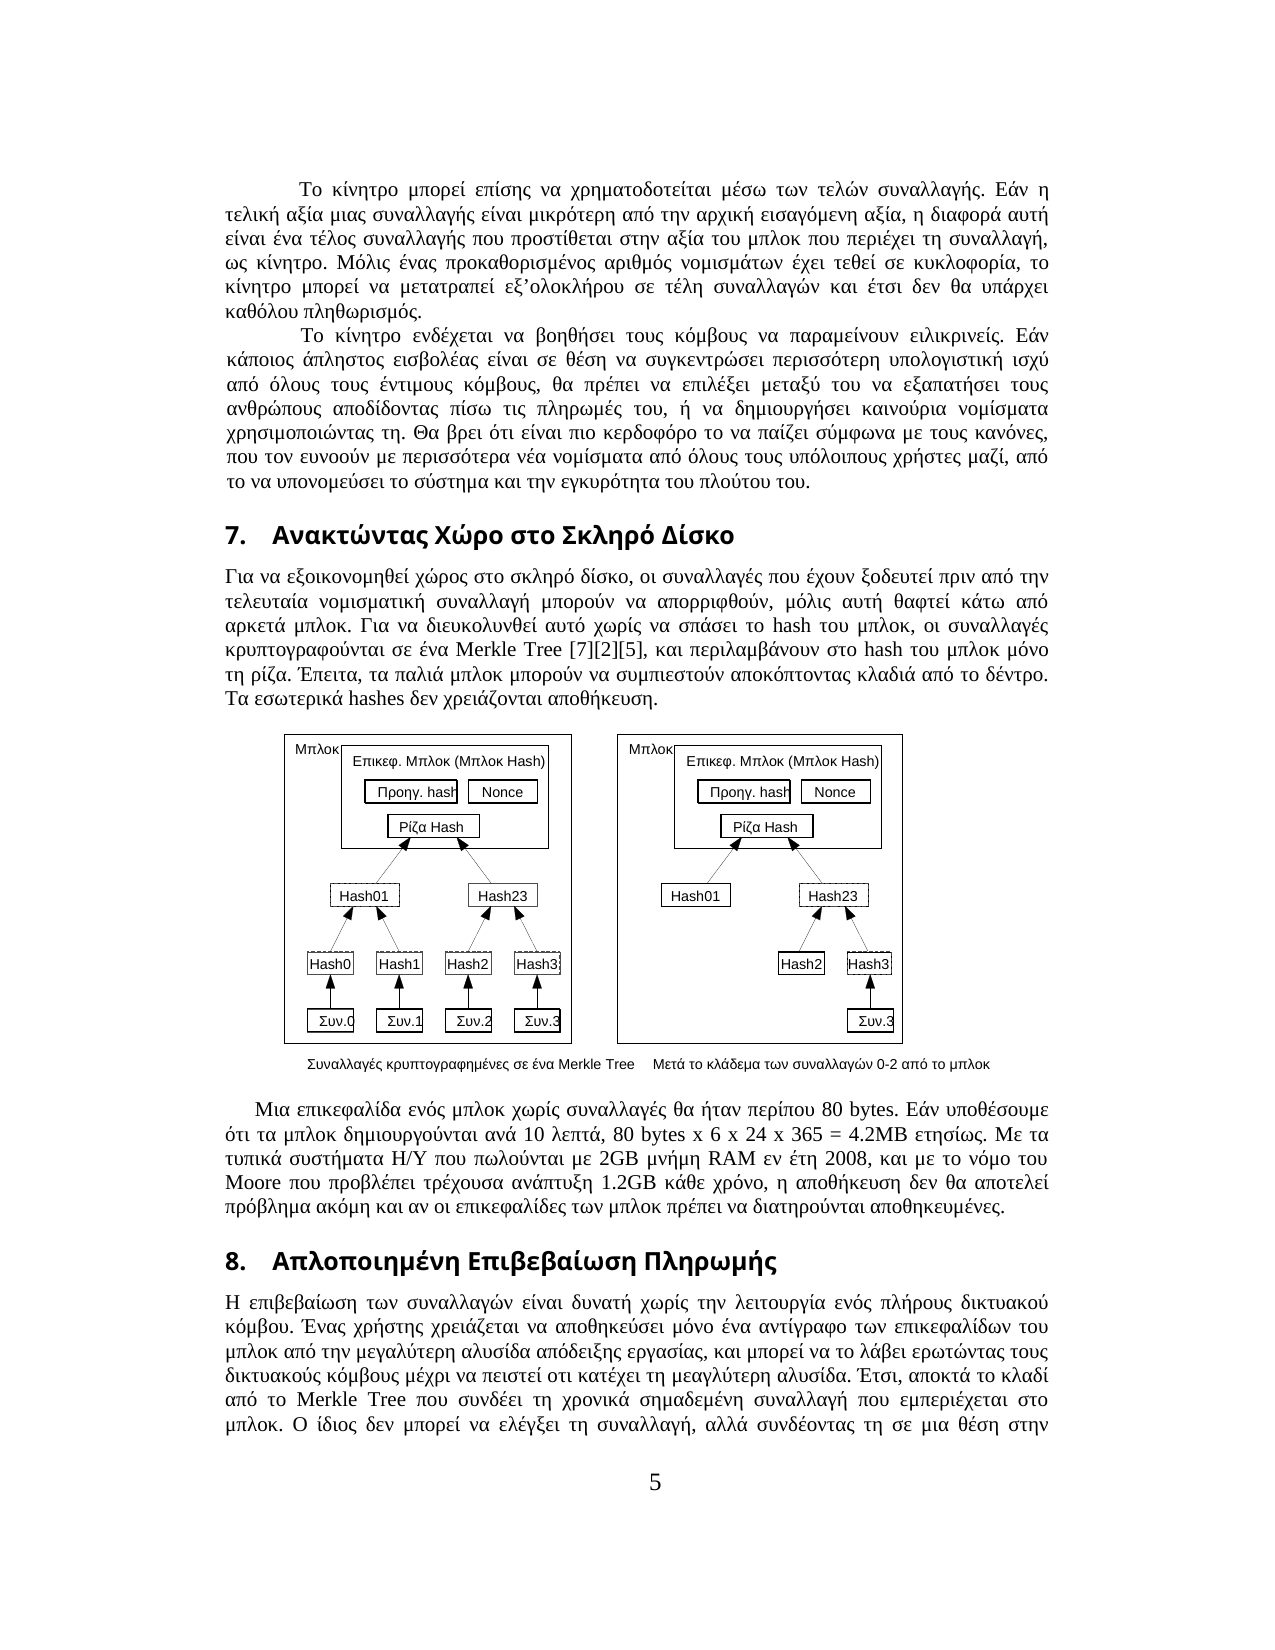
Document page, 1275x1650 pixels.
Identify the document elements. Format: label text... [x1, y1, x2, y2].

text Το κίνητρο μπορεί επίσης να χρηματοδοτείται μέσω των τελών συναλλαγής. Εάν η τελική αξία μιας συναλλαγής είναι μικρότερη από την αρχική εισαγόμενη αξία, η διαφορά αυτή είναι ένα τέλος συναλλαγής που προστίθεται στην αξία του μπλοκ που περιέχει τη συναλλαγή, ως κίνητρο. Μόλις ένας προκαθορισμένος αριθμός νομισμάτων έχει τεθεί σε κυκλοφορία, το κίνητρο μπορεί να μετατραπεί εξ’ολοκλήρου σε τέλη συναλλαγών και έτσι δεν θα υπάρχει καθόλου πληθωρισμός. [225, 177, 1050, 323]
text Το κίνητρο ενδέχεται να βοηθήσει τους κόμβους να παραμείνουν ειλικρινείς. Εάν κάποιος άπληστος εισβολέας είναι σε θέση να συγκεντρώσει περισσότερη υπολογιστική ισχύ από όλους τους έντιμους κόμβους, θα πρέπει να επιλέξει μεταξύ του να εξαπατήσει τους ανθρώπους αποδίδοντας πίσω τις πληρωμές του, ή να δημιουργήσει καινούρια νομίσματα χρησιμοποιώντας τη. Θα βρει ότι είναι πιο κερδοφόρο το να παίζει σύμφωνα με τους κανόνες, που τον ευνοούν με περισσότερα νέα νομίσματα από όλους τους υπόλοιπους χρήστες μαζί, από το να υπονομεύσει το σύστημα και την εγκυρότητα του πλούτου του. [226, 323, 1050, 493]
text Για να εξοικονομηθεί χώρος στο σκληρό δίσκο, οι συναλλαγές που έχουν ξοδευτεί πριν από την τελευταία νομισματική συναλλαγή μπορούν να απορριφθούν, μόλις αυτή θαφτεί κάτω από αρκετά μπλοκ. Για να διευκολυνθεί αυτό χωρίς να σπάσει το hash του μπλοκ, οι συναλλαγές κρυπτογραφούνται σε ένα Merkle Tree [7][2][5], και περιλαμβάνουν στο hash του μπλοκ μόνο τη ρίζα. Έπειτα, τα παλιά μπλοκ μπορούν να συμπιεστούν αποκόπτοντας κλαδιά από το δέντρο. Τα εσωτερικά hashes δεν χρειάζονται αποθήκευση. [225, 564, 1050, 710]
subtitle 7. Ανακτώντας Χώρο στο Σκληρό Δίσκο [225, 518, 1050, 552]
subtitle 8. Απλοποιημένη Επιβεβαίωση Πληρωμής [225, 1243, 1050, 1277]
text Μια επικεφαλίδα ενός μπλοκ χωρίς συναλλαγές θα ήταν περίπου 80 bytes. Εάν υποθέσουμε ότι τα μπλοκ δημιουργούνται ανά 10 λεπτά, 80 bytes x 6 x 24 x 365 = 4.2MB ετησίως. Με τα τυπικά συστήματα Η/Υ που πωλούνται με 2GB μνήμη RAM εν έτη 2008, και με το νόμο του Moore που προβλέπει τρέχουσα ανάπτυξη 1.2GB κάθε χρόνο, η αποθήκευση δεν θα αποτελεί πρόβλημα ακόμη και αν οι επικεφαλίδες των μπλοκ πρέπει να διατηρούνται αποθηκευμένες. [225, 1097, 1050, 1218]
text Η επιβεβαίωση των συναλλαγών είναι δυνατή χωρίς την λειτουργία ενός πλήρους δικτυακού κόμβου. Ένας χρήστης χρειάζεται να αποθηκεύσει μόνο ένα αντίγραφο των επικεφαλίδων του μπλοκ από την μεγαλύτερη αλυσίδα απόδειξης εργασίας, και μπορεί να το λάβει ερωτώντας τους δικτυακούς κόμβoυς μέχρι να πειστεί οτι κατέχει τη μεαγλύτερη αλυσίδα. Έτσι, αποκτά το κλαδί από το Merkle Tree που συνδέει τη χρονικά σημαδεμένη συναλλαγή που εμπεριέχεται στο μπλοκ. Ο ίδιος δεν μπορεί να ελέγξει τη συναλλαγή, αλλά συνδέοντας τη σε μια θέση στην [225, 1290, 1050, 1436]
